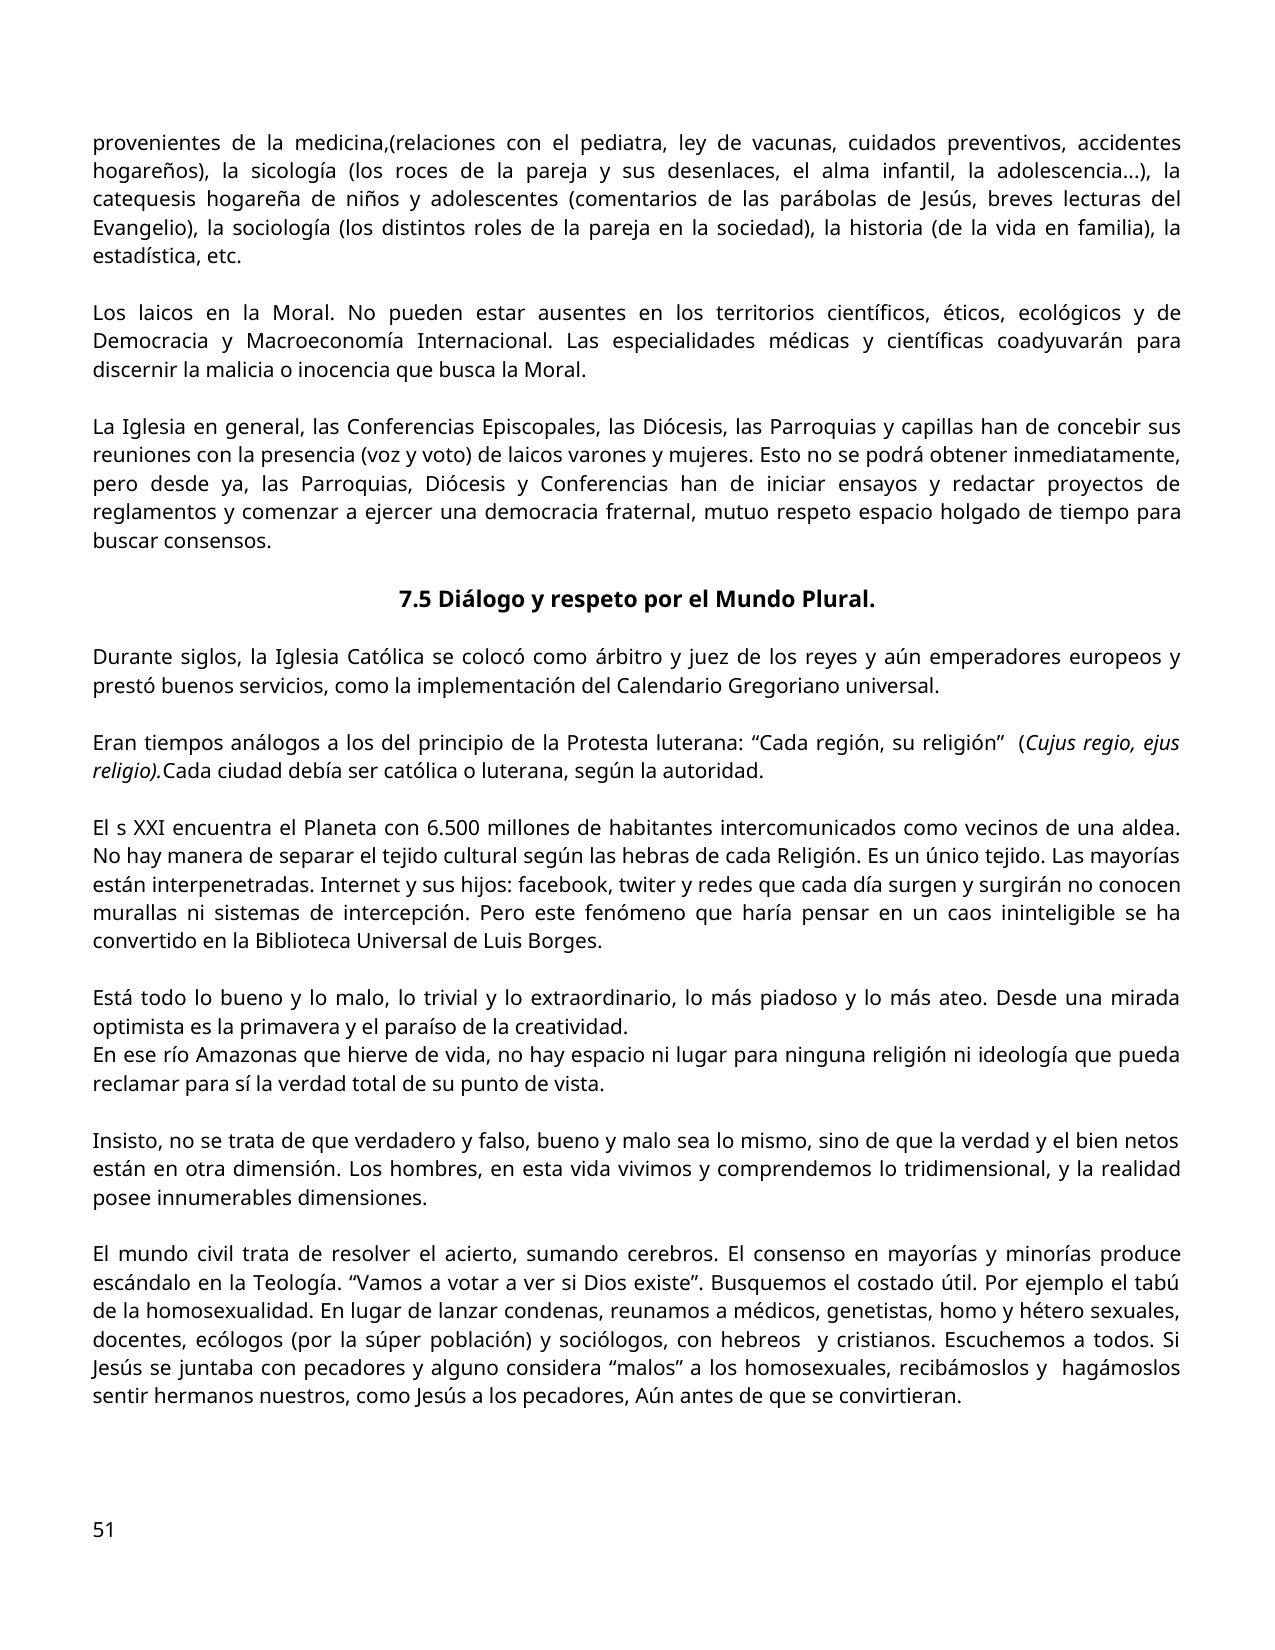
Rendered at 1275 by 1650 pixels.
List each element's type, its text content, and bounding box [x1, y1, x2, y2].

text En ese río Amazonas que hierve de vida, no hay espacio ni lugar para ninguna religión ni ideología que pueda reclamar para sí la verdad total de su punto de vista. [92, 1040, 1182, 1097]
text Los laicos en la Moral. No pueden estar ausentes en los territorios científicos, éticos, ecológicos y de Democracia y Macroeconomía Internacional. Las especialidades médicas y científicas coadyuvarán para discernir la malicia o inocencia que busca la Moral. [92, 298, 1182, 383]
text Eran tiempos análogos a los del principio de la Protesta luterana: “Cada región, su religión” (Cujus regio, ejus religio).Cada ciudad debía ser católica o luterana, según la autoridad. [92, 728, 1182, 784]
text Insisto, no se trata de que verdadero y falso, bueno y malo sea lo mismo, sino de que la verdad y el bien netos están en otra dimensión. Los hombres, en esta vida vivimos y comprendemos lo tridimensional, y la realidad posee innumerables dimensiones. [92, 1126, 1182, 1211]
text La Iglesia en general, las Conferencias Episcopales, las Diócesis, las Parroquias y capillas han de concebir sus reuniones con la presencia (voz y voto) de laicos varones y mujeres. Esto no se podrá obtener inmediatamente, pero desde ya, las Parroquias, Diócesis y Conferencias han de iniciar ensayos y redactar proyectos de reglamentos y comenzar a ejercer una democracia fraternal, mutuo respeto espacio holgado de tiempo para buscar consensos. [92, 412, 1182, 554]
text Durante siglos, la Iglesia Católica se colocó como árbitro y juez de los reyes y aún emperadores europeos y prestó buenos servicios, como la implementación del Calendario Gregoriano universal. [92, 642, 1182, 699]
text provenientes de la medicina,(relaciones con el pediatra, ley de vacunas, cuidados preventivos, accidentes hogareños), la sicología (los roces de la pareja y sus desenlaces, el alma infantil, la adolescencia...), la catequesis hogareña de niños y adolescentes (comentarios de las parábolas de Jesús, breves lecturas del Evangelio), la sociología (los distintos roles de la pareja en la sociedad), la historia (de la vida en familia), la estadística, etc. [92, 128, 1182, 270]
text Está todo lo bueno y lo malo, lo trivial y lo extraordinario, lo más piadoso y lo más ateo. Desde una mirada optimista es la primavera y el paraíso de la creatividad. [92, 983, 1182, 1040]
text El mundo civil trata de resolver el acierto, sumando cerebros. El consenso en mayorías y minorías produce escándalo en la Teología. “Vamos a votar a ver si Dios existe”. Busquemos el costado útil. Por ejemplo el tabú de la homosexualidad. En lugar de lanzar condenas, reunamos a médicos, genetistas, homo y hétero sexuales, docentes, ecólogos (por la súper población) y sociólogos, con hebreos y cristianos. Escuchemos a todos. Si Jesús se juntaba con pecadores y alguno considera “malos” a los homosexuales, recibámoslos y hagámoslos sentir hermanos nuestros, como Jesús a los pecadores, Aún antes de que se convirtieran. [92, 1239, 1182, 1410]
text El s XXI encuentra el Planeta con 6.500 millones de habitantes intercomunicados como vecinos de una aldea. No hay manera de separar el tejido cultural según las hebras de cada Religión. Es un único tejido. Las mayorías están interpenetradas. Internet y sus hijos: facebook, twiter y redes que cada día surgen y surgirán no conocen murallas ni sistemas de intercepción. Pero este fenómeno que haría pensar en un caos ininteligible se ha convertido en la Biblioteca Universal de Luis Borges. [92, 813, 1182, 955]
subtitle 7.5 Diálogo y respeto por el Mundo Plural. [269, 583, 1005, 614]
